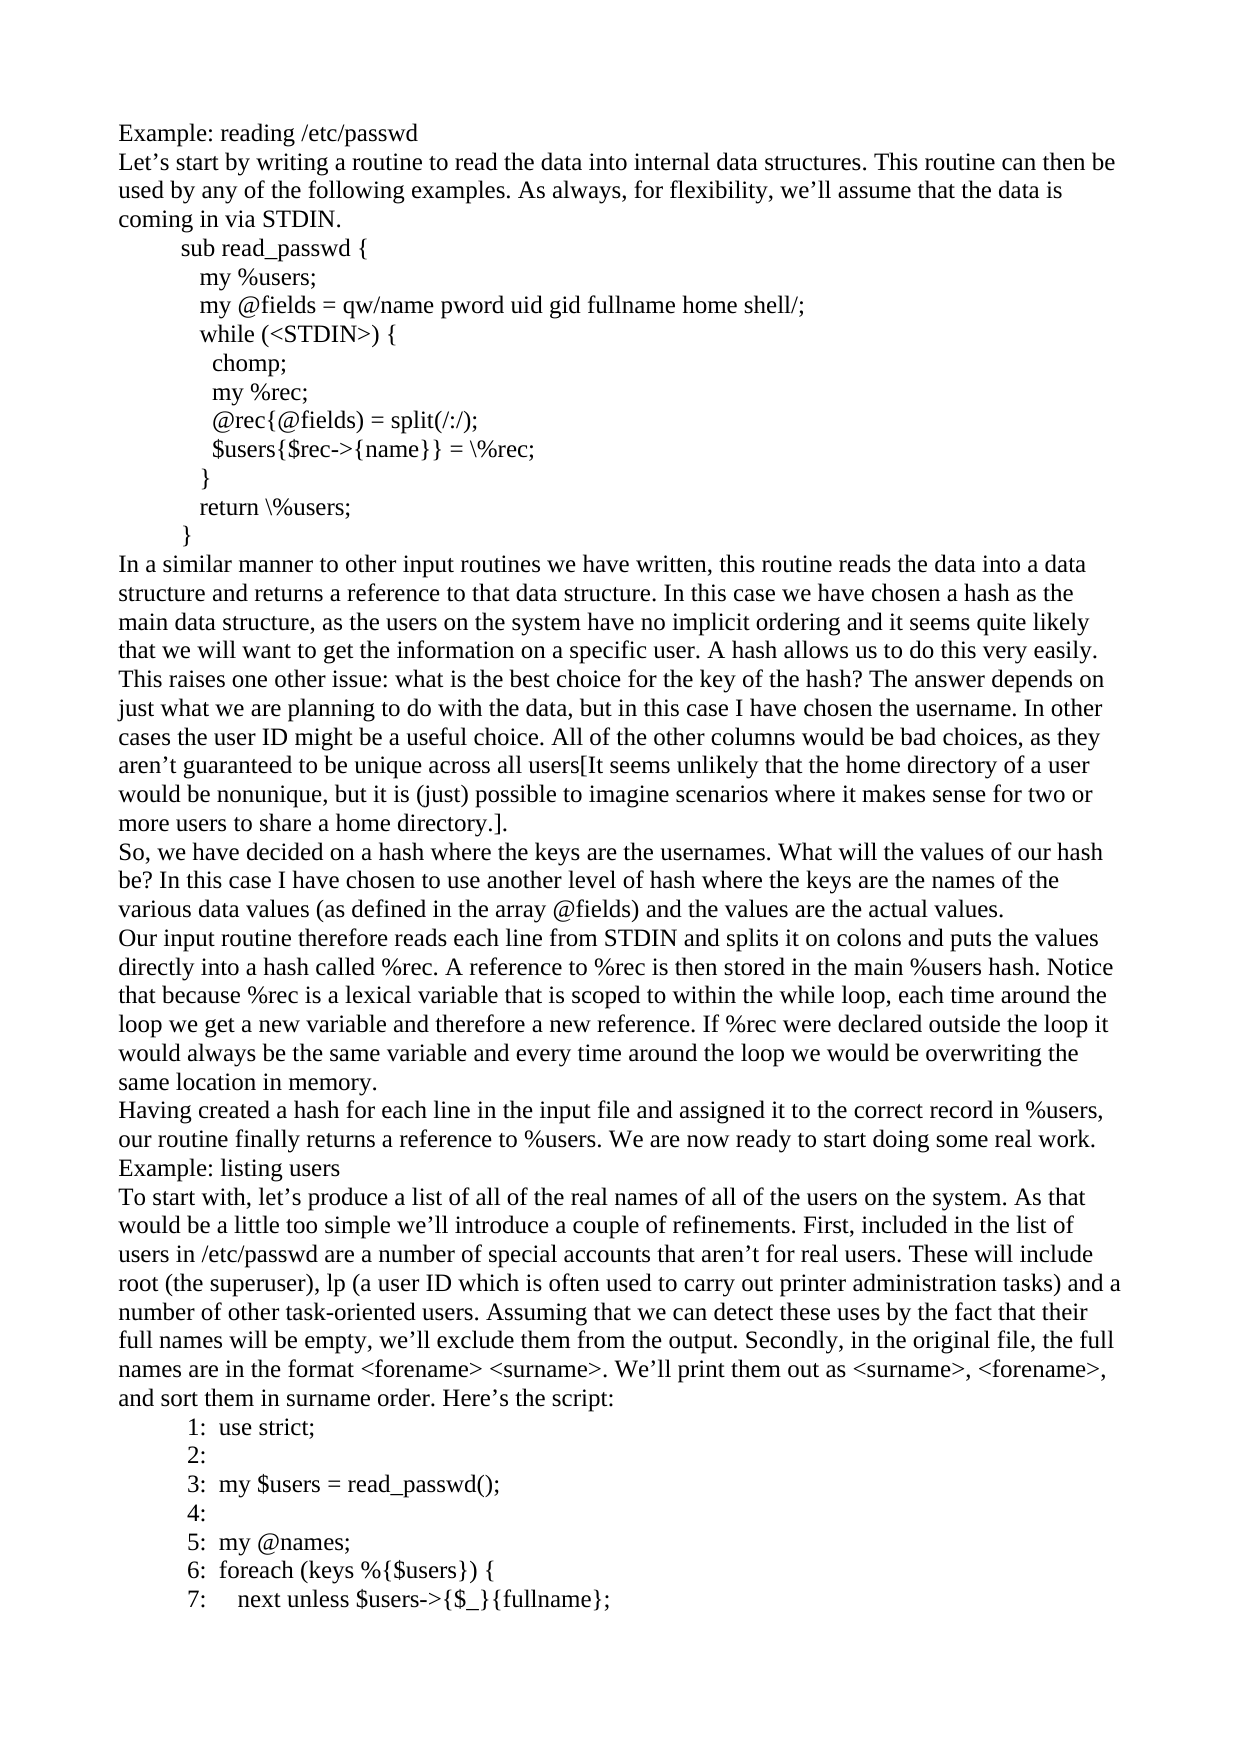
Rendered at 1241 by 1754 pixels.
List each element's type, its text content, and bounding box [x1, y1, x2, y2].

text 2: [118, 1441, 1122, 1469]
text my %users; [118, 262, 1122, 291]
text while (<STDIN>) { [118, 319, 1122, 348]
text Having created a hash for each line in the input file and assigned it to the correct record in %users, our routine finally returns a reference to %users. We are now ready to start doing some real work. [118, 1096, 1122, 1153]
text } [118, 521, 1122, 549]
text Let’s start by writing a routine to read the data into internal data structures. This routine can then be used by any of the following examples. As always, for flexibility, we’ll assume that the data is coming in via STDIN. [118, 147, 1122, 233]
text To start with, let’s produce a list of all of the real names of all of the users on the system. As that would be a little too simple we’ll introduce a couple of refinements. First, included in the list of users in /etc/passwd are a number of special accounts that aren’t for real users. These will include root (the superuser), lp (a user ID which is often used to carry out printer administration tasks) and a number of other task-oriented users. Assuming that we can detect these uses by the fact that their full names will be empty, we’ll exclude them from the output. Secondly, in the original file, the full names are in the format <forename> <surname>. We’ll print them out as <surname>, <forename>, and sort them in surname order. Here’s the script: [118, 1182, 1122, 1412]
text my @fields = qw/name pword uid gid fullname home shell/; [118, 291, 1122, 319]
text 3: my $users = read_passwd(); [118, 1469, 1122, 1498]
text @rec{@fields) = split(/:/); [118, 406, 1122, 434]
text 7: next unless $users->{$_}{fullname}; [118, 1584, 1122, 1613]
text In a similar manner to other input routines we have written, this routine reads the data into a data structure and returns a reference to that data structure. In this case we have chosen a hash as the main data structure, as the users on the system have no implicit ordering and it seems quite likely that we will want to get the information on a specific user. A hash allows us to do this very easily. This raises one other issue: what is the best choice for the key of the hash? The answer depends on just what we are planning to do with the data, but in this case I have chosen the username. In other cases the user ID might be a useful choice. All of the other columns would be bad choices, as they aren’t guaranteed to be unique across all users[It seems unlikely that the home directory of a user would be nonunique, but it is (just) possible to imagine scenarios where it makes sense for two or more users to share a home directory.]. [118, 549, 1122, 837]
text Our input routine therefore reads each line from STDIN and splits it on colons and puts the values directly into a hash called %rec. A reference to %rec is then stored in the main %users hash. Notice that because %rec is a lexical variable that is scoped to within the while loop, each time around the loop we get a new variable and therefore a new reference. If %rec were declared outside the loop it would always be the same variable and every time around the loop we would be overwriting the same location in memory. [118, 923, 1122, 1096]
text So, we have decided on a hash where the keys are the usernames. What will the values of our hash be? In this case I have chosen to use another level of hash where the keys are the names of the various data values (as defined in the array @fields) and the values are the actual values. [118, 837, 1122, 923]
text sub read_passwd { [118, 233, 1122, 262]
text 4: [118, 1498, 1122, 1527]
text my %rec; [118, 377, 1122, 406]
text Example: reading /etc/passwd [118, 118, 1122, 147]
text $users{$rec->{name}} = \%rec; [118, 434, 1122, 463]
text 1: use strict; [118, 1412, 1122, 1441]
text 5: my @names; [118, 1527, 1122, 1556]
text Example: listing users [118, 1153, 1122, 1182]
text } [118, 463, 1122, 492]
text 6: foreach (keys %{$users}) { [118, 1556, 1122, 1584]
text return \%users; [118, 492, 1122, 521]
text chomp; [118, 348, 1122, 377]
